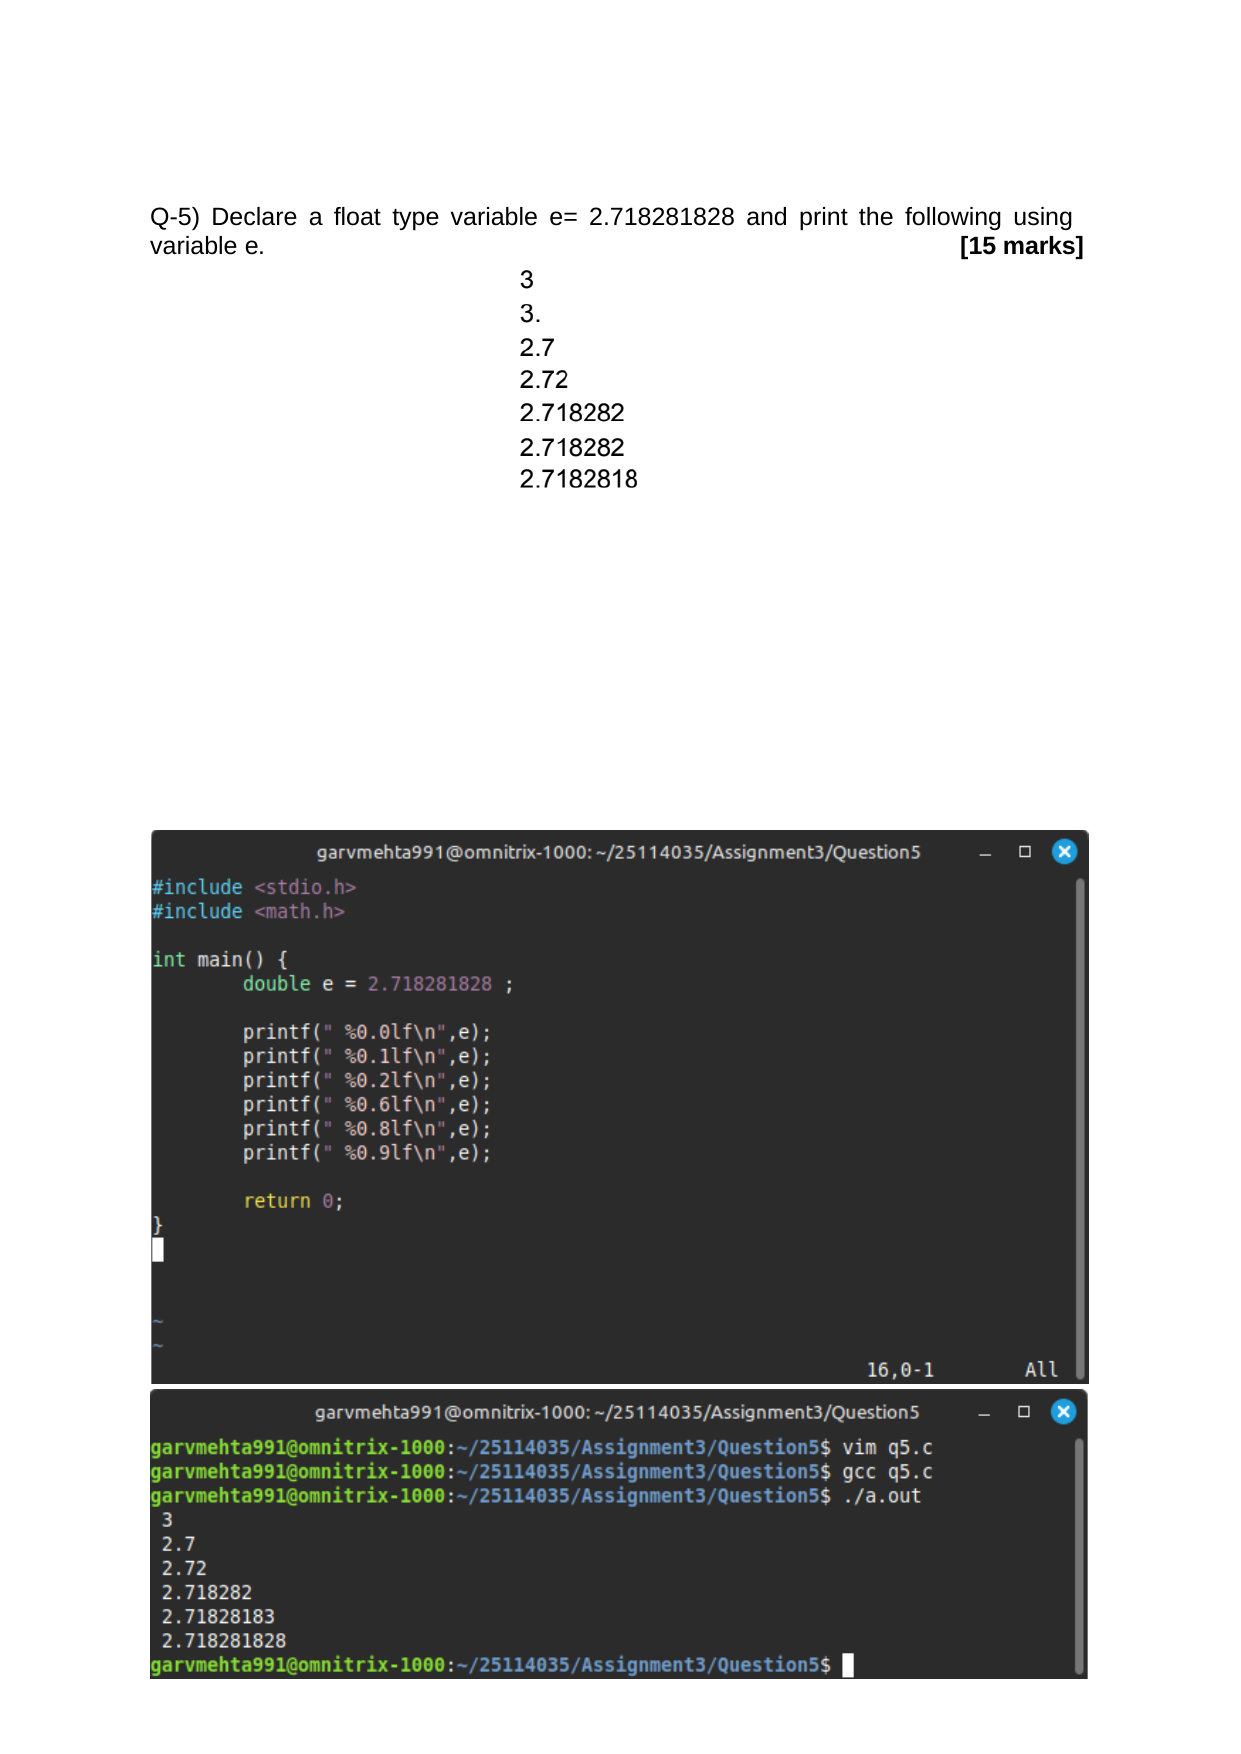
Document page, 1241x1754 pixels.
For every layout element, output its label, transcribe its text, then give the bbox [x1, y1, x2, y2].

picture [150, 1389, 1088, 1679]
picture [151, 830, 1089, 1384]
text Q-5) Declare a float type variable e= 2.718281828 and print the following using variable e. [15 marks] [150, 202, 1088, 259]
picture [520, 260, 655, 488]
